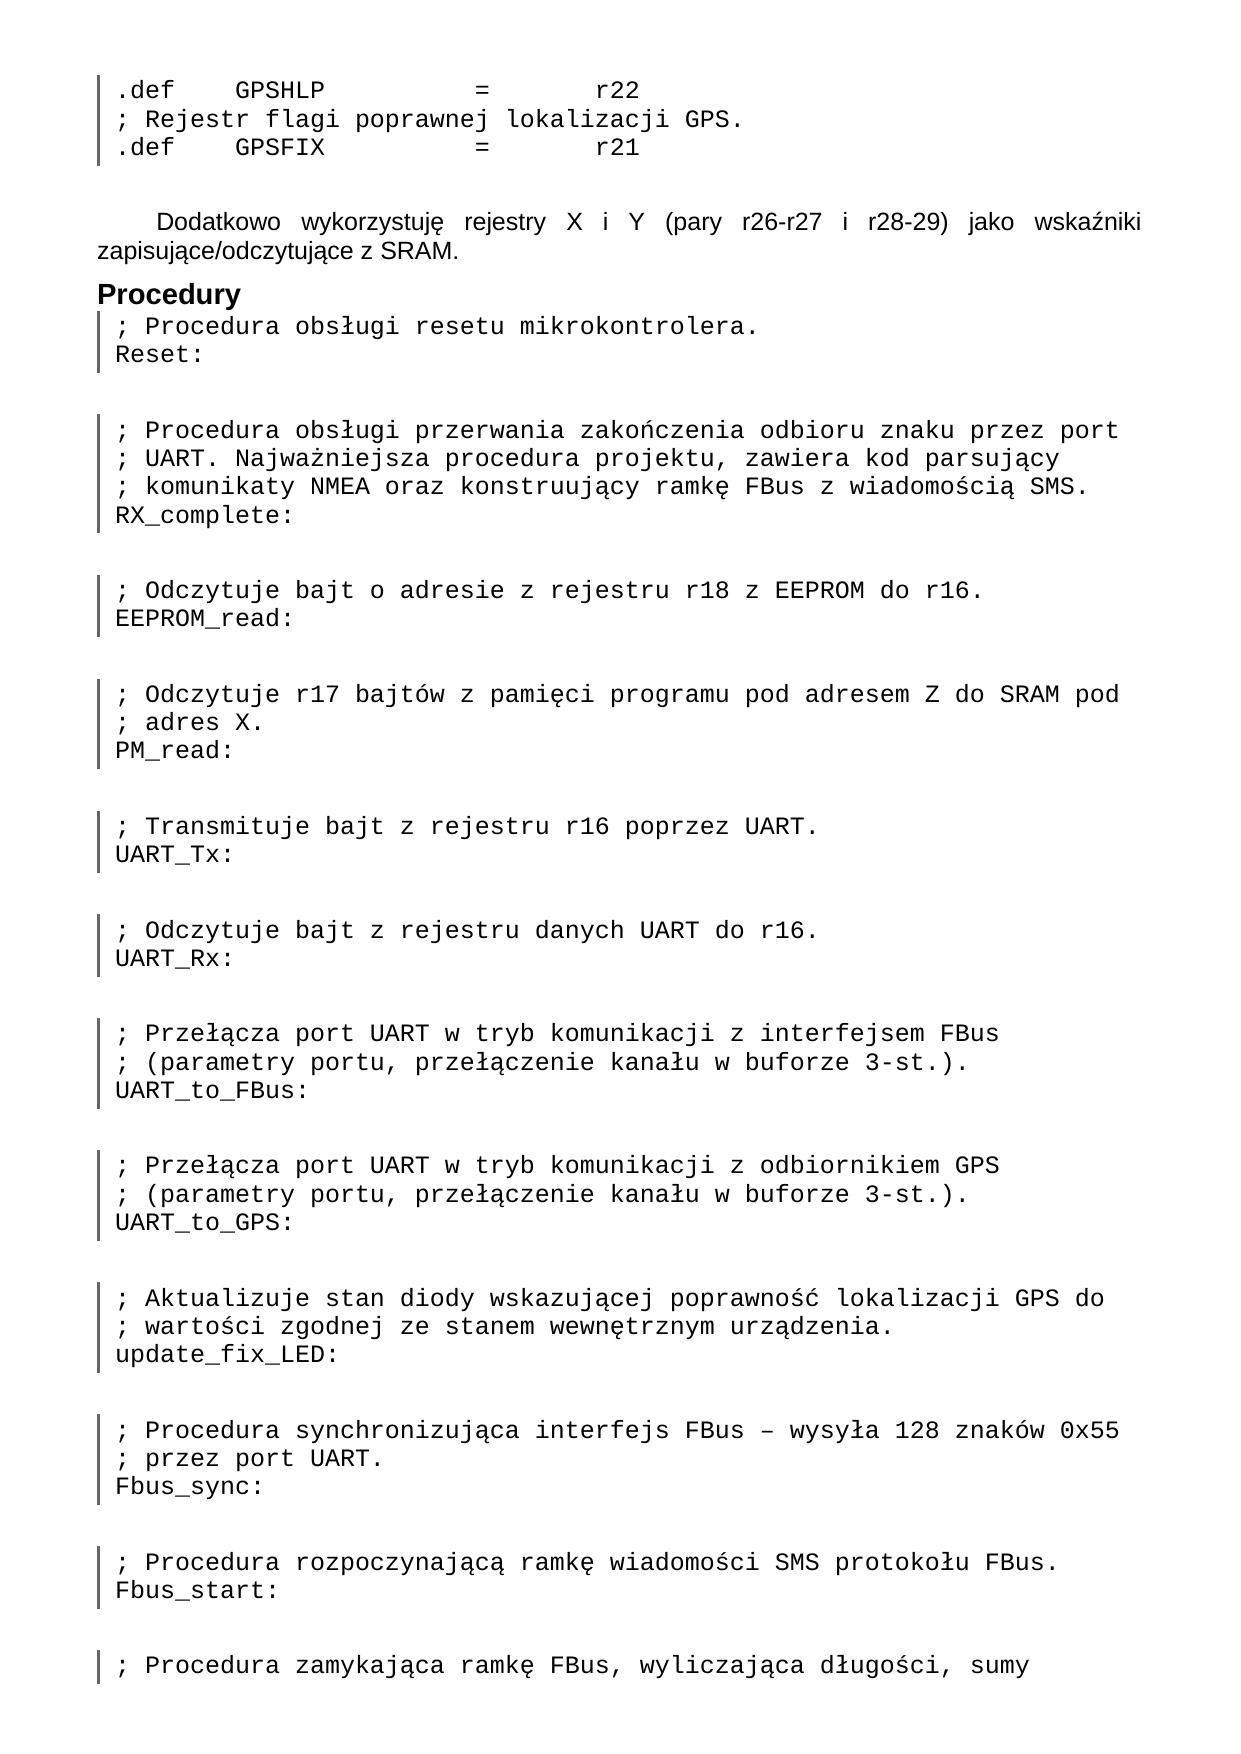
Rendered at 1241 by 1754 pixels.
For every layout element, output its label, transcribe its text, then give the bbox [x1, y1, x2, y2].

text ; Rejestr flagi poprawnej lokalizacji GPS. [100, 106, 1143, 134]
subtitle Procedury [97, 277, 1143, 311]
text ; przez port UART. [100, 1446, 1143, 1474]
text .def GPSFIX = r21 [100, 134, 1143, 166]
text ; Aktualizuje stan diody wskazującej poprawność lokalizacji GPS do [100, 1282, 1143, 1313]
text .def GPSHLP = r22 [100, 75, 1143, 106]
text UART_Tx: [100, 842, 1143, 873]
text ; (parametry portu, przełączenie kanału w buforze 3-st.). [100, 1049, 1143, 1078]
text ; Procedura obsługi przerwania zakończenia odbioru znaku przez port [100, 414, 1143, 446]
text ; (parametry portu, przełączenie kanału w buforze 3-st.). [100, 1181, 1143, 1210]
text ; adres X. [100, 710, 1143, 738]
text ; Transmituje bajt z rejestru r16 poprzez UART. [100, 811, 1143, 842]
text ; Procedura rozpoczynającą ramkę wiadomości SMS protokołu FBus. [100, 1546, 1143, 1578]
text ; Procedura obsługi resetu mikrokontrolera. [100, 311, 1143, 342]
text ; Odczytuje bajt z rejestru danych UART do r16. [100, 914, 1143, 946]
text ; Przełącza port UART w tryb komunikacji z interfejsem FBus [100, 1018, 1143, 1049]
text ; wartości zgodnej ze stanem wewnętrznym urządzenia. [100, 1313, 1143, 1342]
text UART_to_FBus: [100, 1078, 1143, 1109]
text ; Przełącza port UART w tryb komunikacji z odbiornikiem GPS [100, 1150, 1143, 1181]
text ; Odczytuje bajt o adresie z rejestru r18 z EEPROM do r16. [100, 575, 1143, 606]
text ; UART. Najważniejsza procedura projektu, zawiera kod parsujący [100, 446, 1143, 474]
text RX_complete: [100, 502, 1143, 533]
text Fbus_sync: [100, 1474, 1143, 1505]
text UART_Rx: [100, 946, 1143, 977]
text Dodatkowo wykorzystuję rejestry X i Y (pary r26-r27 i r28-29) jako wskaźniki zapisujące/odczytujące z SRAM. [97, 207, 1143, 264]
text ; Procedura zamykająca ramkę FBus, wyliczająca długości, sumy [100, 1650, 1143, 1684]
text ; Procedura synchronizująca interfejs FBus – wysyła 128 znaków 0x55 [100, 1414, 1143, 1446]
text ; Odczytuje r17 bajtów z pamięci programu pod adresem Z do SRAM pod [97, 678, 1143, 710]
text Fbus_start: [100, 1578, 1143, 1609]
text EEPROM_read: [100, 606, 1143, 637]
text update_fix_LED: [100, 1342, 1143, 1373]
text UART_to_GPS: [100, 1210, 1143, 1241]
text PM_read: [100, 738, 1143, 769]
text ; komunikaty NMEA oraz konstruujący ramkę FBus z wiadomością SMS. [100, 474, 1143, 502]
text Reset: [100, 342, 1143, 373]
